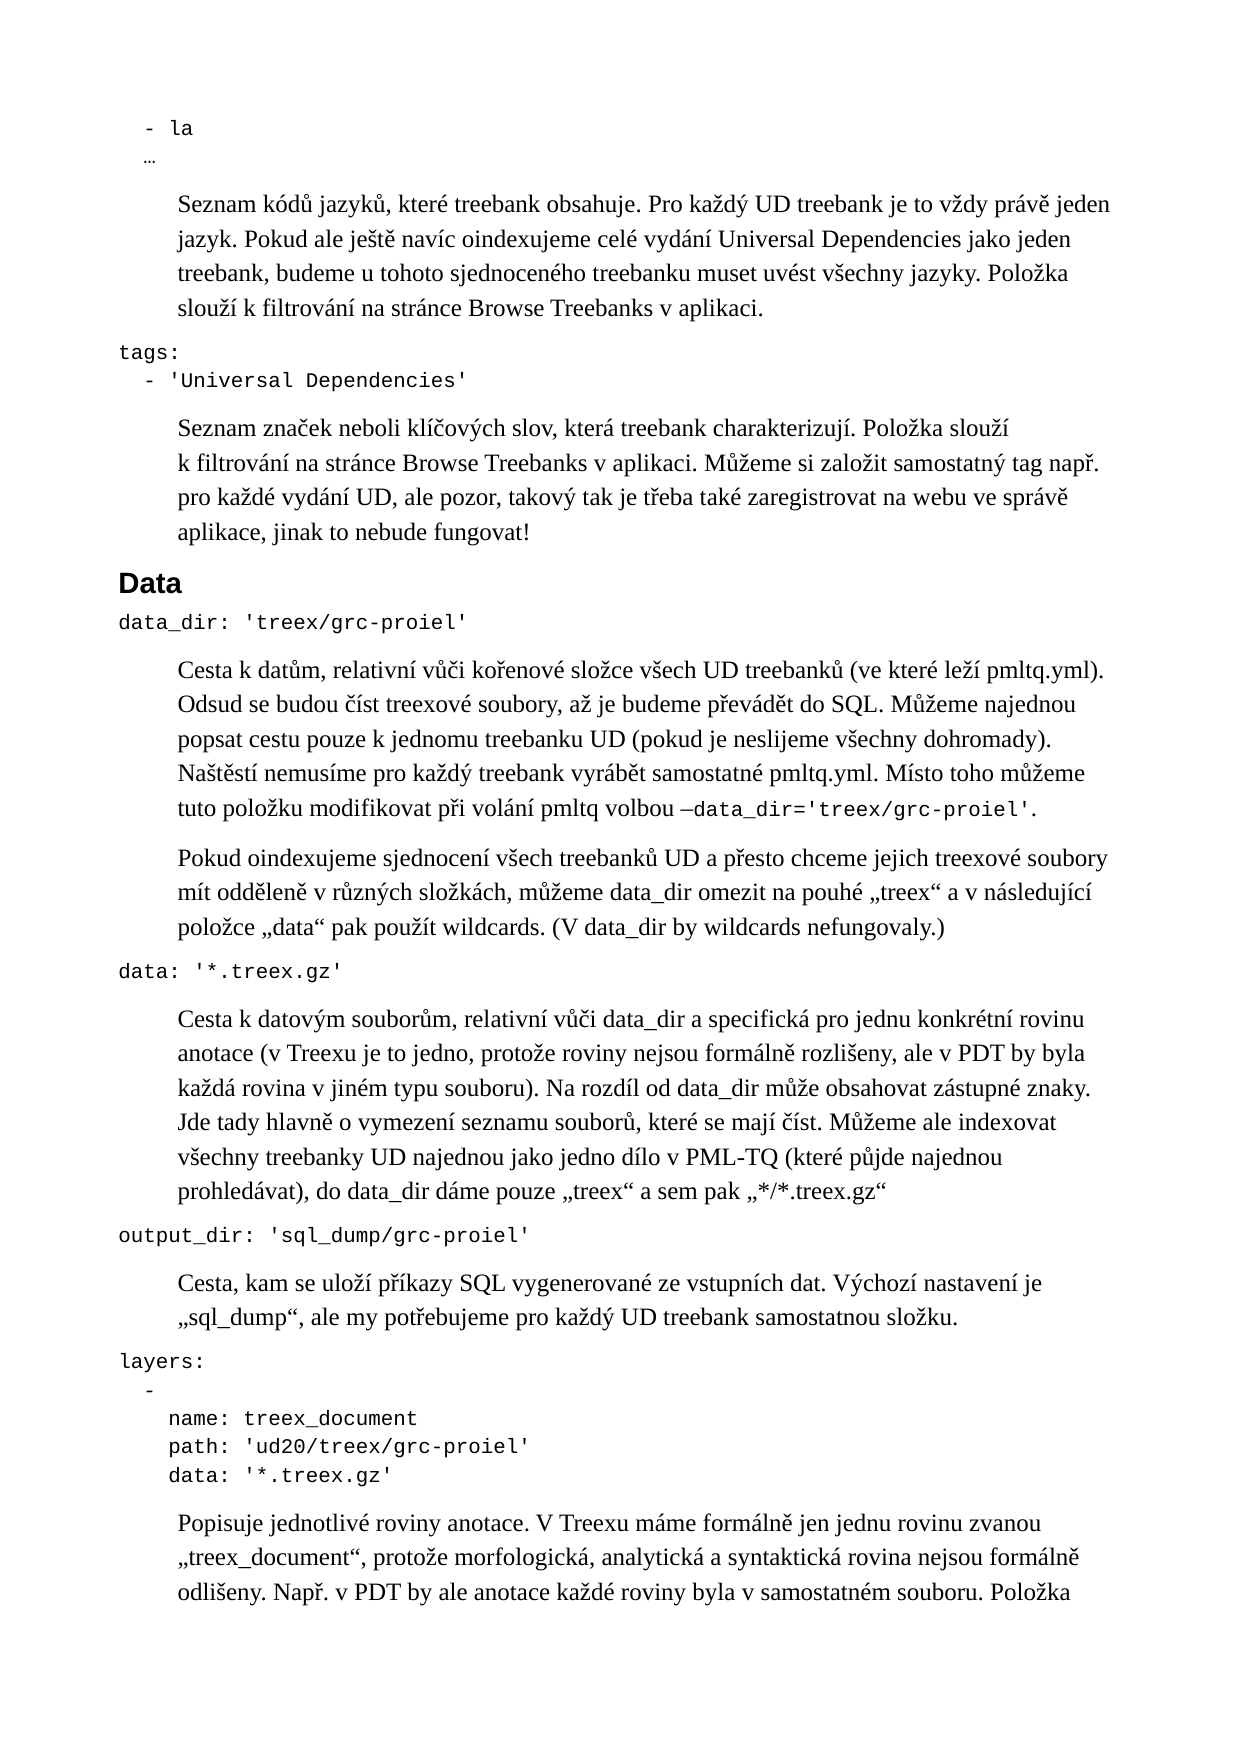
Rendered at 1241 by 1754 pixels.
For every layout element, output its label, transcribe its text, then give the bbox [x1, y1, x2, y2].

text tags: - 'Universal Dependencies' [118, 342, 1122, 394]
text Seznam kódů jazyků, které treebank obsahuje. Pro každý UD treebank je to vždy právě jeden jazyk. Pokud ale ještě navíc oindexujeme celé vydání Universal Dependencies jako jeden treebank, budeme u tohoto sjednoceného treebanku muset uvést všechny jazyky. Položka slouží k filtrování na stránce Browse Treebanks v aplikaci. [177, 189, 1122, 322]
text Pokud oindexujeme sjednocení všech treebanků UD a přesto chceme jejich treexové soubory mít odděleně v různých složkách, můžeme data_dir omezit na pouhé „treex“ a v následující položce „data“ pak použít wildcards. (V data_dir by wildcards nefungovaly.) [177, 843, 1122, 940]
text Cesta k datům, relativní vůči kořenové složce všech UD treebanků (ve které leží pmltq.yml). Odsud se budou číst treexové soubory, až je budeme převádět do SQL. Můžeme najednou popsat cestu pouze k jednomu treebanku UD (pokud je neslijeme všechny dohromady). Naštěstí nemusíme pro každý treebank vyrábět samostatné pmltq.yml. Místo toho můžeme tuto položku modifikovat při volání pmltq volbou –data_dir='treex/grc-proiel'. [177, 655, 1122, 822]
subtitle Data [118, 566, 1122, 599]
text - la … [118, 118, 1122, 170]
text Seznam značek neboli klíčových slov, která treebank charakterizují. Položka slouží k filtrování na stránce Browse Treebanks v aplikaci. Můžeme si založit samostatný tag např. pro každé vydání UD, ale pozor, takový tak je třeba také zaregistrovat na webu ve správě aplikace, jinak to nebude fungovat! [177, 413, 1122, 545]
text output_dir: 'sql_dump/grc-proiel' [118, 1225, 1122, 1249]
text Cesta k datovým souborům, relativní vůči data_dir a specifická pro jednu konkrétní rovinu anotace (v Treexu je to jedno, protože roviny nejsou formálně rozlišeny, ale v PDT by byla každá rovina v jiném typu souboru). Na rozdíl od data_dir může obsahovat zástupné znaky. Jde tady hlavně o vymezení seznamu souborů, které se mají číst. Můžeme ale indexovat všechny treebanky UD najednou jako jedno dílo v PML-TQ (které půjde najednou prohledávat), do data_dir dáme pouze „treex“ a sem pak „*/*.treex.gz“ [177, 1004, 1122, 1205]
text data_dir: 'treex/grc-proiel' [118, 612, 1122, 636]
text Cesta, kam se uloží příkazy SQL vygenerované ze vstupních dat. Výchozí nastavení je „sql_dump“, ale my potřebujeme pro každý UD treebank samostatnou složku. [177, 1268, 1122, 1331]
text Popisuje jednotlivé roviny anotace. V Treexu máme formálně jen jednu rovinu zvanou „treex_document“, protože morfologická, analytická a syntaktická rovina nejsou formálně odlišeny. Např. v PDT by ale anotace každé roviny byla v samostatném souboru. Položka [177, 1508, 1122, 1606]
text layers: - name: treex_document path: 'ud20/treex/grc-proiel' data: '*.treex.gz' [118, 1352, 1122, 1488]
text data: '*.treex.gz' [118, 961, 1122, 984]
